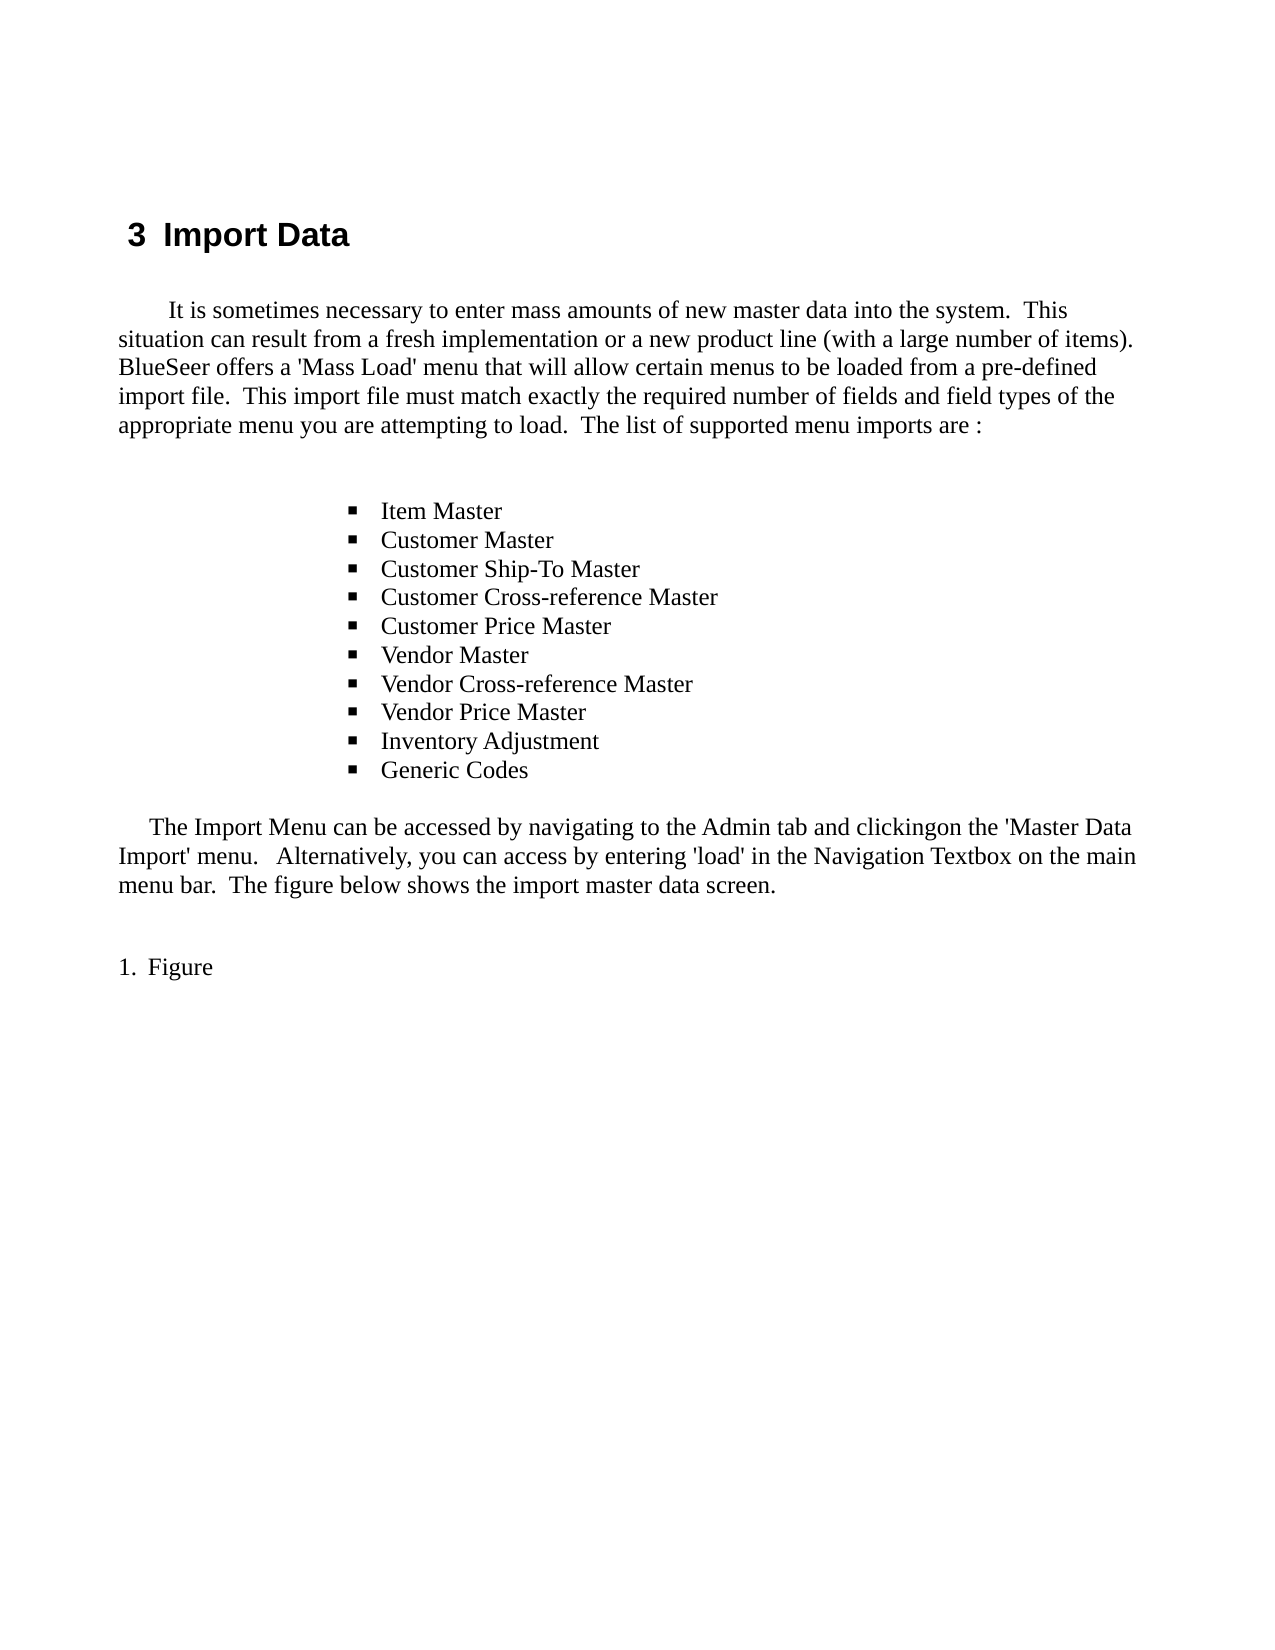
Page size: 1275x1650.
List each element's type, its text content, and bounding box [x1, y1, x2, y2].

list Figure [118, 952, 1157, 981]
list Item Master [343, 496, 1157, 525]
list Generic Codes [343, 755, 1157, 784]
list Customer Price Master [343, 611, 1157, 640]
text The Import Menu can be accessed by navigating to the Admin tab and clickingon the 'Master Data Import' menu. Alternatively, you can access by entering 'load' in the Navigation Textbox on the main menu bar. The figure below shows the import master data screen. [118, 812, 1157, 899]
list Customer Ship-To Master [343, 554, 1157, 582]
list Vendor Master [343, 640, 1157, 669]
list Vendor Price Master [343, 697, 1157, 726]
list Vendor Cross-reference Master [343, 669, 1157, 697]
list Customer Master [343, 525, 1157, 554]
text It is sometimes necessary to enter mass amounts of new master data into the system. This situation can result from a fresh implementation or a new product line (with a large number of items). BlueSeer offers a 'Mass Load' menu that will allow certain menus to be loaded from a pre-defined import file. This import file must match exactly the required number of fields and field types of the appropriate menu you are attempting to load. The list of supported menu imports are : [118, 295, 1157, 439]
list Inventory Adjustment [343, 726, 1157, 755]
list Customer Cross-reference Master [343, 582, 1157, 611]
subtitle Import Data [118, 215, 1157, 254]
